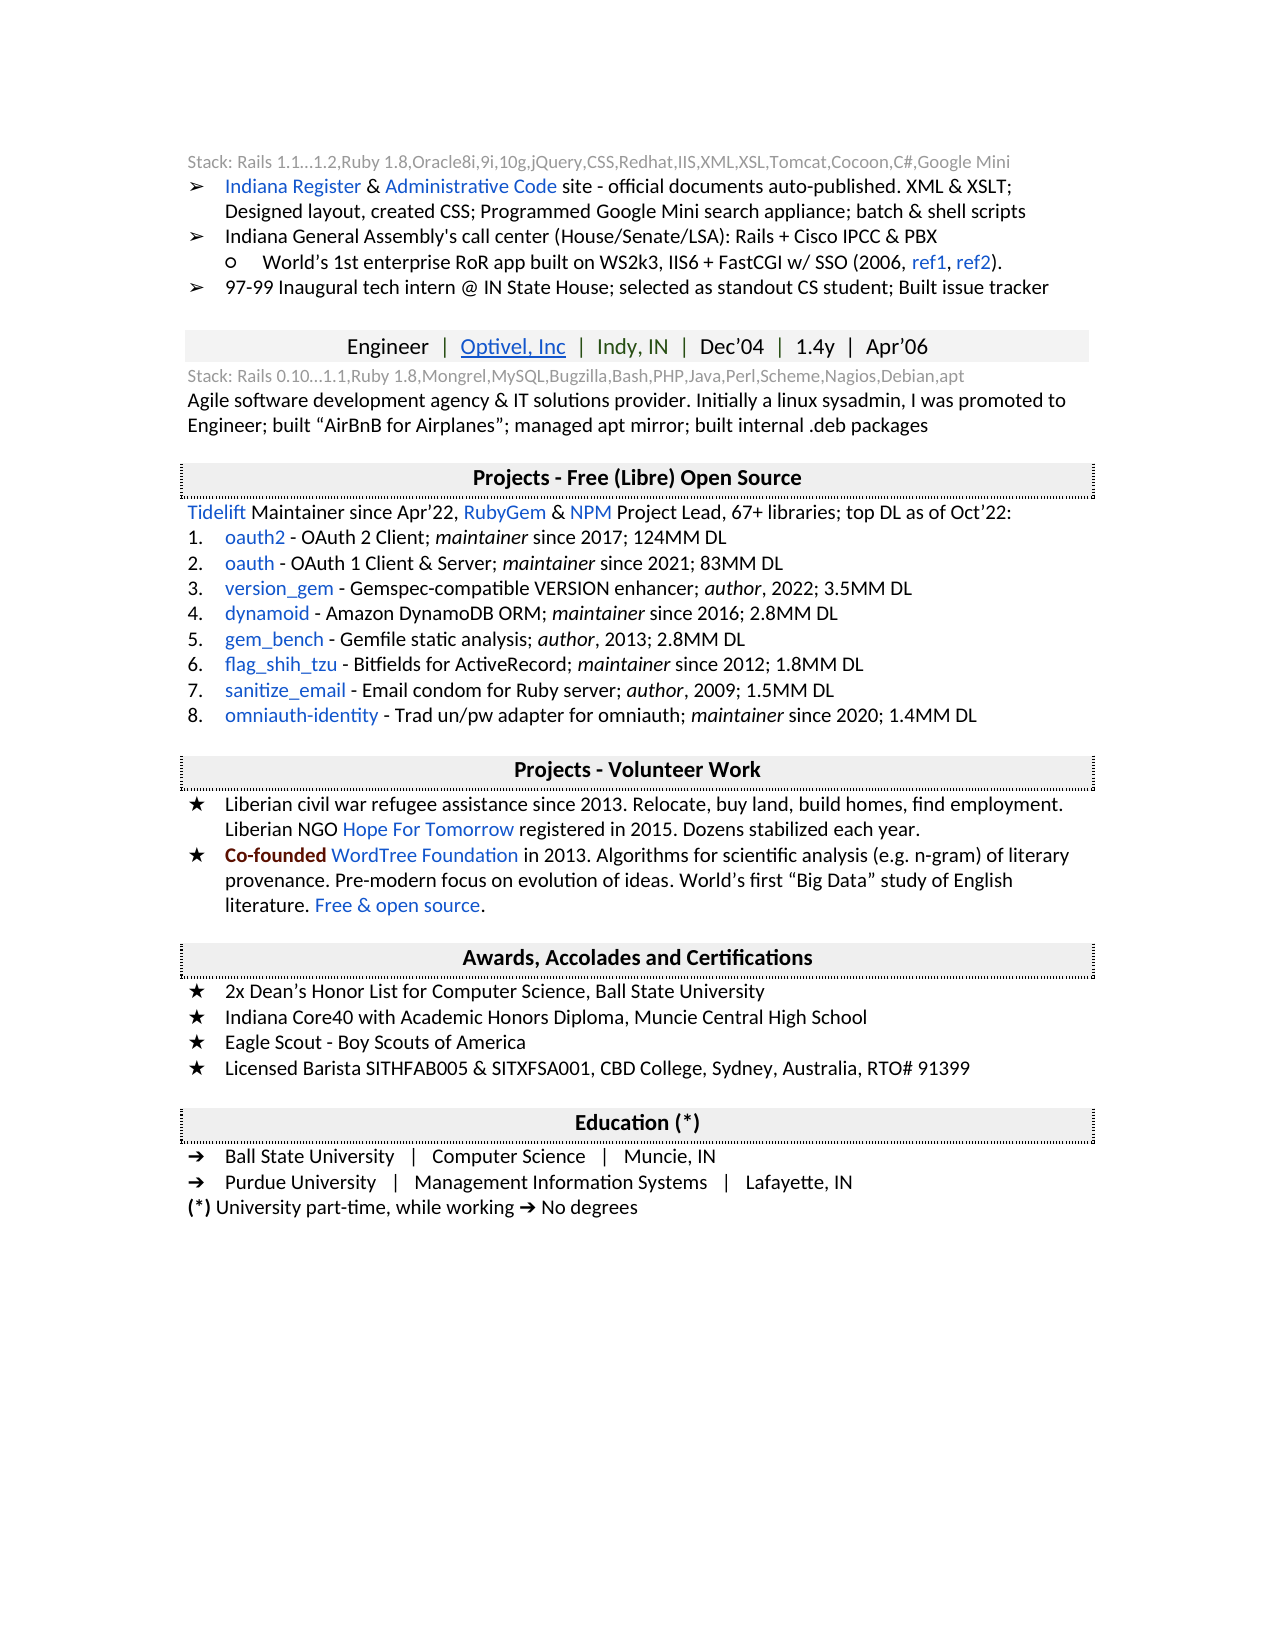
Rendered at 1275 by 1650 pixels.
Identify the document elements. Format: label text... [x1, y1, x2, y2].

subtitle Awards, Accolades and Certifications [180, 943, 1095, 979]
text Agile software development agency & IT solutions provider. Initially a linux sysadmin, I was promoted to Engineer; built “AirBnB for Airplanes”; managed apt mirror; built internal .deb packages [187, 387, 1087, 438]
list oauth - OAuth 1 Client & Server; maintainer since 2021; 83MM DL [187, 550, 1087, 575]
subtitle Stack: Rails 0.10…1.1,Ruby 1.8,Mongrel,MySQL,Bugzilla,Bash,PHP,Java,Perl,Scheme,Nagios,Debian,apt [187, 364, 1087, 387]
list Indiana Register & Administrative Code site - official documents auto-published. XML & XSLT; Designed layout, created CSS; Programmed Google Mini search appliance; batch & shell scripts [187, 173, 1087, 224]
list Licensed Barista SITHFAB005 & SITXFSA001, CBD College, Sydney, Australia, RTO# 91399 [187, 1055, 1087, 1080]
list dynamoid - Amazon DynamoDB ORM; maintainer since 2016; 2.8MM DL [187, 601, 1087, 626]
list Purdue University | Management Information Systems | Lafayette, IN [187, 1169, 1087, 1194]
subtitle Projects - Volunteer Work [180, 756, 1095, 791]
text Tidelift Maintainer since Apr’22, RubyGem & NPM Project Lead, 67+ libraries; top DL as of Oct’22: [187, 499, 1087, 524]
list flag_shih_tzu - Bitfields for ActiveRecord; maintainer since 2012; 1.8MM DL [187, 651, 1087, 677]
list omniauth-identity - Trad un/pw adapter for omniauth; maintainer since 2020; 1.4MM DL [187, 702, 1087, 728]
list 2x Dean’s Honor List for Computer Science, Ball State University [187, 979, 1087, 1004]
list Indiana Core40 with Academic Honors Diploma, Muncie Central High School [187, 1004, 1087, 1029]
text (*) University part-time, while working ➔ No degrees [187, 1194, 1087, 1220]
list oauth2 - OAuth 2 Client; maintainer since 2017; 124MM DL [187, 524, 1087, 550]
list Co-founded WordTree Foundation in 2013. Algorithms for scientific analysis (e.g. n-gram) of literary provenance. Pre-modern focus on evolution of ideas. World’s first “Big Data” study of English literature. Free & open source. [187, 842, 1087, 918]
list Liberian civil war refugee assistance since 2013. Relocate, buy land, build homes, find employment. Liberian NGO Hope For Tomorrow registered in 2015. Dozens stabilized each year. [187, 791, 1087, 842]
subtitle Projects - Free (Libre) Open Source [180, 463, 1095, 499]
list World’s 1st enterprise RoR app built on WS2k3, IIS6 + FastCGI w/ SSO (2006, ref1, ref2). [187, 249, 1087, 274]
list sanitize_email - Email condom for Ruby server; author, 2009; 1.5MM DL [187, 677, 1087, 702]
list Eagle Scout - Boy Scouts of America [187, 1029, 1087, 1055]
list Ball State University | Computer Science | Muncie, IN [187, 1144, 1087, 1169]
list gem_bench - Gemfile static analysis; author, 2013; 2.8MM DL [187, 626, 1087, 651]
list version_gem - Gemspec-compatible VERSION enhancer; author, 2022; 3.5MM DL [187, 575, 1087, 601]
subtitle Stack: Rails 1.1…1.2,Ruby 1.8,Oracle8i,9i,10g,jQuery,CSS,Redhat,IIS,XML,XSL,Tomcat,Cocoon,C#,Google Mini [187, 150, 1087, 173]
subtitle Education (*) [180, 1108, 1095, 1144]
list 97-99 Inaugural tech intern @ IN State House; selected as standout CS student; Built issue tracker [187, 274, 1087, 300]
list Indiana General Assembly's call center (House/Senate/LSA): Rails + Cisco IPCC & PBX [187, 224, 1087, 249]
subtitle Engineer | Optivel, Inc | Indy, IN | Dec’04 | 1.4y | Apr’06 [185, 330, 1089, 362]
